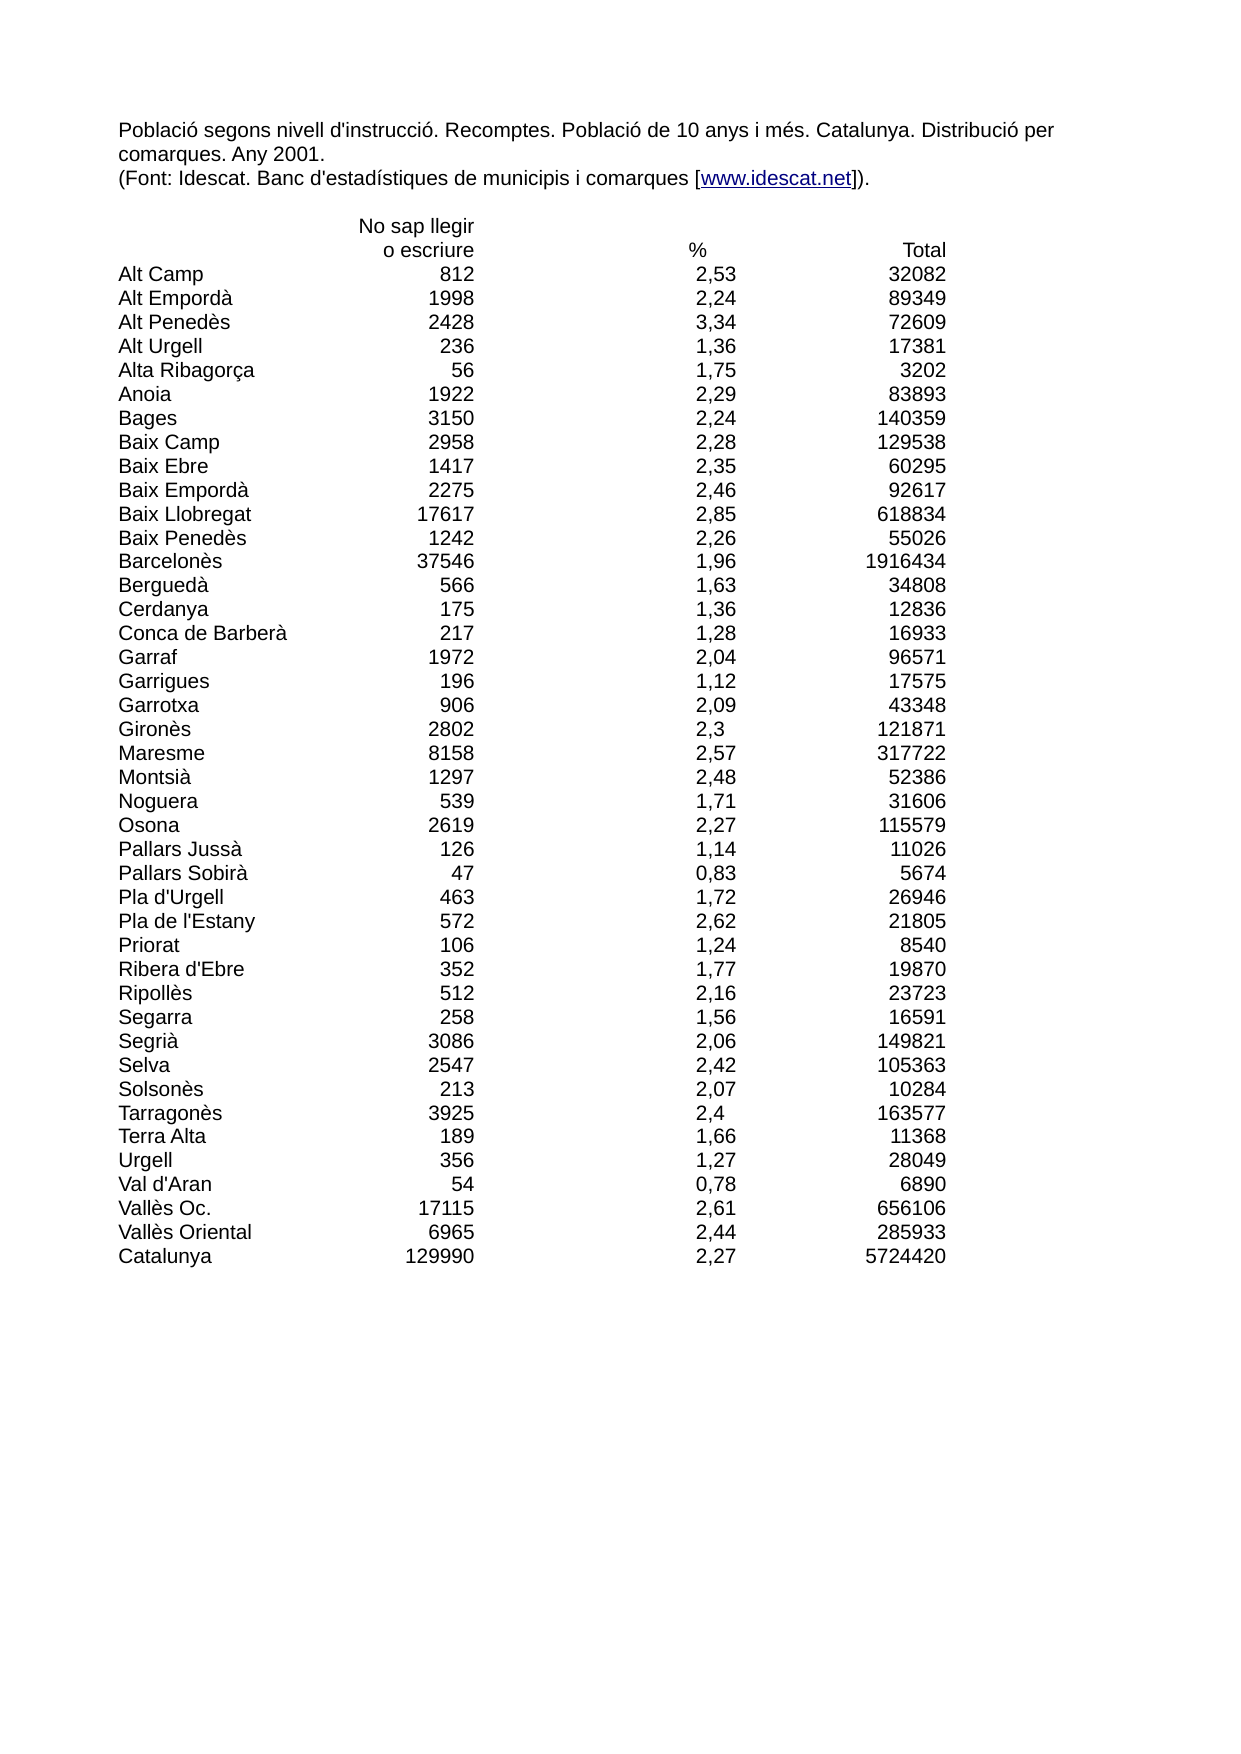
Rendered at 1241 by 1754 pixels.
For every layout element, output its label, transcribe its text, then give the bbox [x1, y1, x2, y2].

text Ribera d'Ebre 352 1,77 19870 [118, 957, 1122, 981]
text Baix Camp 2958 2,28 129538 [118, 429, 1122, 453]
text Alt Penedès 2428 3,34 72609 [118, 310, 1122, 334]
text Garrotxa 906 2,09 43348 [118, 693, 1122, 717]
text Barcelonès 37546 1,96 1916434 [118, 549, 1122, 573]
text Pla de l'Estany 572 2,62 21805 [118, 909, 1122, 933]
text Ripollès 512 2,16 23723 [118, 981, 1122, 1004]
text Osona 2619 2,27 115579 [118, 813, 1122, 837]
text Terra Alta 189 1,66 11368 [118, 1124, 1122, 1148]
text Baix Ebre 1417 2,35 60295 [118, 453, 1122, 477]
text Alta Ribagorça 56 1,75 3202 [118, 358, 1122, 382]
text Pallars Sobirà 47 0,83 5674 [118, 861, 1122, 885]
text Pla d'Urgell 463 1,72 26946 [118, 885, 1122, 909]
text Garraf 1972 2,04 96571 [118, 645, 1122, 669]
text Alt Urgell 236 1,36 17381 [118, 334, 1122, 358]
text Priorat 106 1,24 8540 [118, 933, 1122, 957]
text Vallès Oriental 6965 2,44 285933 [118, 1220, 1122, 1244]
text Montsià 1297 2,48 52386 [118, 765, 1122, 789]
text Noguera 539 1,71 31606 [118, 789, 1122, 813]
text Baix Empordà 2275 2,46 92617 [118, 477, 1122, 501]
text Baix Penedès 1242 2,26 55026 [118, 525, 1122, 549]
text Alt Camp 812 2,53 32082 [118, 262, 1122, 286]
text Vallès Oc. 17115 2,61 656106 [118, 1196, 1122, 1220]
text Segarra 258 1,56 16591 [118, 1004, 1122, 1028]
text Bages 3150 2,24 140359 [118, 406, 1122, 429]
text o escriure % Total [118, 238, 1122, 262]
text (Font: Idescat. Banc d'estadístiques de municipis i comarques [www.idescat.net]). [118, 166, 1122, 190]
text Gironès 2802 2,3 121871 [118, 717, 1122, 741]
text Segrià 3086 2,06 149821 [118, 1028, 1122, 1052]
text Selva 2547 2,42 105363 [118, 1052, 1122, 1076]
text Baix Llobregat 17617 2,85 618834 [118, 501, 1122, 525]
text Alt Empordà 1998 2,24 89349 [118, 286, 1122, 310]
text Població segons nivell d'instrucció. Recomptes. Població de 10 anys i més. Catalunya. Distribució per comarques. Any 2001. [118, 118, 1122, 166]
text Cerdanya 175 1,36 12836 [118, 597, 1122, 621]
text Tarragonès 3925 2,4 163577 [118, 1100, 1122, 1124]
text Solsonès 213 2,07 10284 [118, 1076, 1122, 1100]
text Val d'Aran 54 0,78 6890 [118, 1172, 1122, 1196]
text Pallars Jussà 126 1,14 11026 [118, 837, 1122, 861]
text Garrigues 196 1,12 17575 [118, 669, 1122, 693]
text Catalunya 129990 2,27 5724420 [118, 1244, 1122, 1268]
text Conca de Barberà 217 1,28 16933 [118, 621, 1122, 645]
text Urgell 356 1,27 28049 [118, 1148, 1122, 1172]
text Anoia 1922 2,29 83893 [118, 382, 1122, 406]
text Berguedà 566 1,63 34808 [118, 573, 1122, 597]
text No sap llegir [118, 214, 1122, 238]
text Maresme 8158 2,57 317722 [118, 741, 1122, 765]
